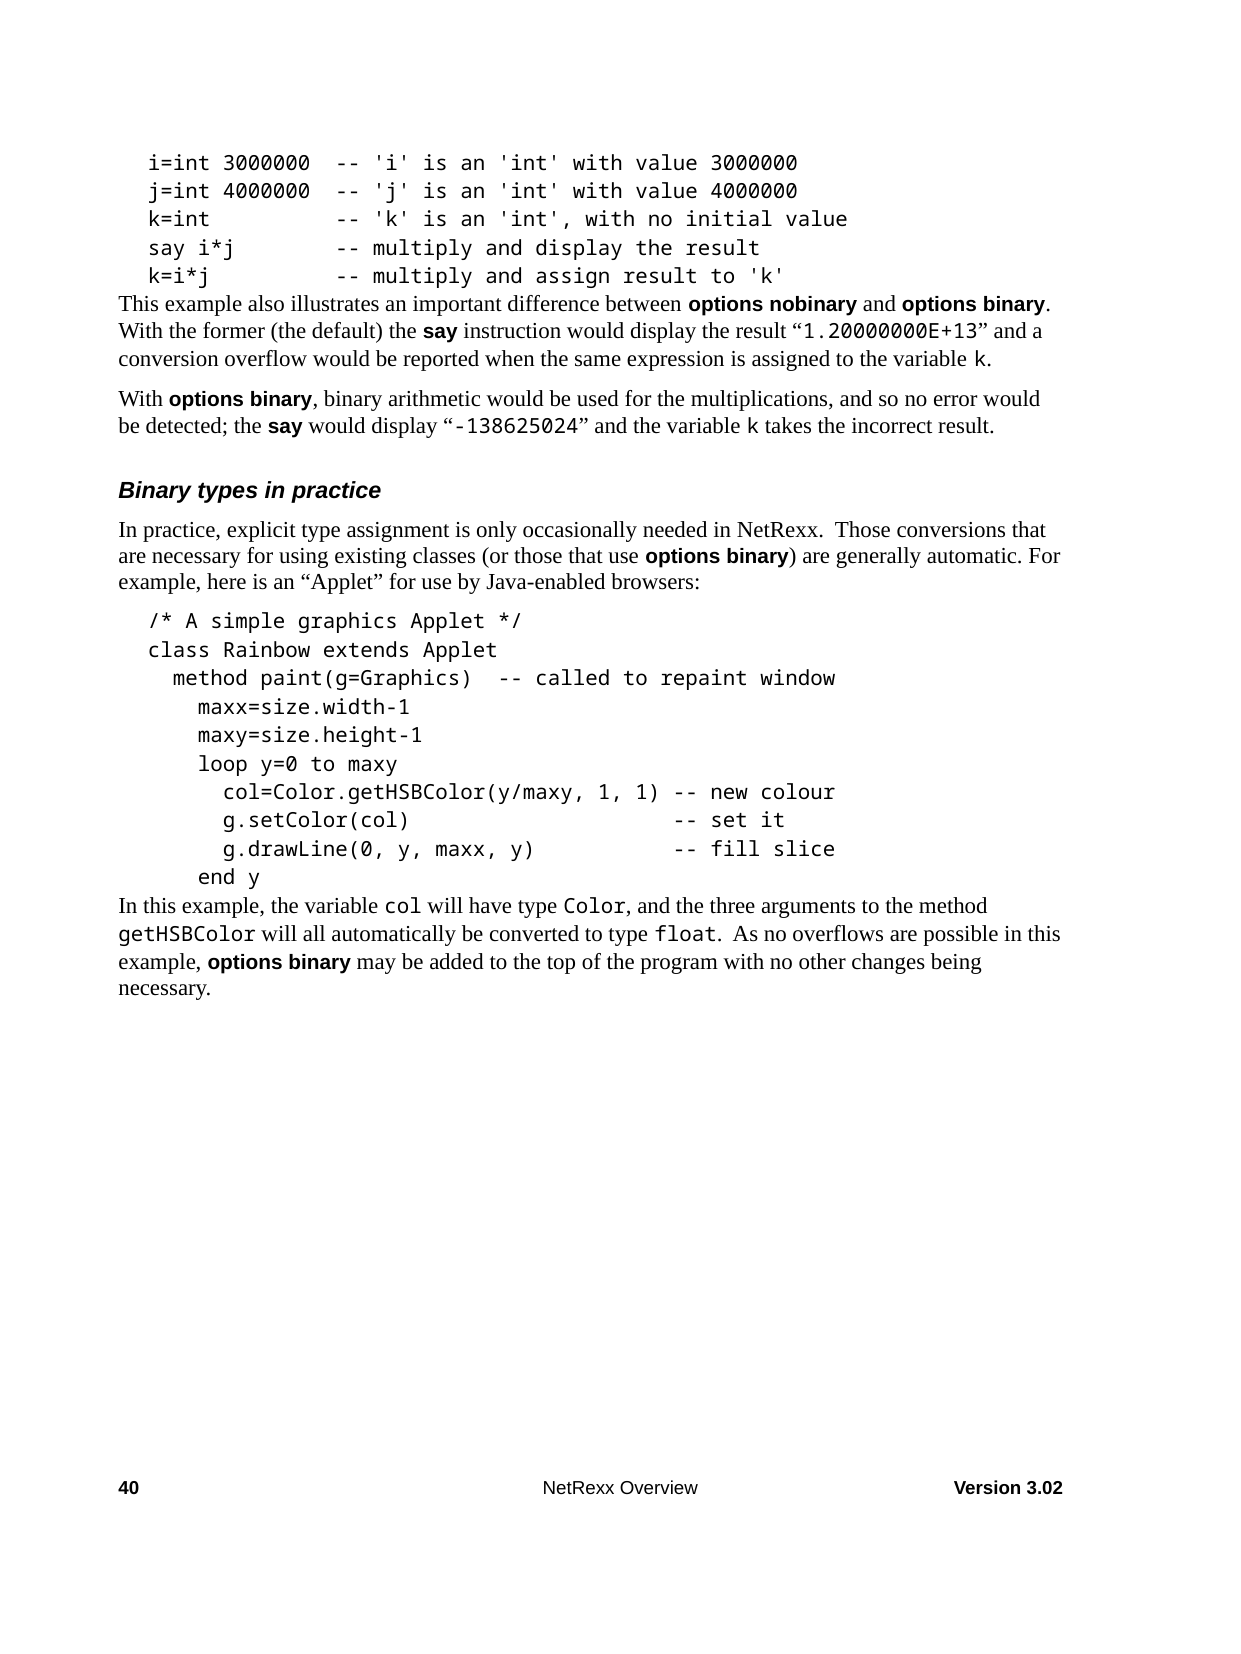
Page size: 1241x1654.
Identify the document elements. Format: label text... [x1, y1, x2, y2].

text In practice, explicit type assignment is only occasionally needed in NetRexx. Those conversions that are necessary for using existing classes (or those that use options binary) are generally automatic. For example, here is an “Applet” for use by Java-enabled browsers: [118, 516, 1063, 595]
text With options binary, binary arithmetic would be used for the multiplications, and so no error would be detected; the say would display “-138625024” and the variable k takes the incorrect result. [118, 385, 1063, 439]
text In this example, the variable col will have type Color, and the three arguments to the method getHSBColor will all automatically be converted to type float. As no overflows are possible in this example, options binary may be added to the top of the program with no other changes being necessary. [118, 891, 1063, 1000]
text /* A simple graphics Applet */ class Rainbow extends Applet method paint(g=Graphics) -- called to repaint window maxx=size.width-1 maxy=size.height-1 loop y=0 to maxy col=Color.getHSBColor(y/maxy, 1, 1) -- new colour g.setColor(col) -- set it g.drawLine(0, y, maxx, y) -- fill slice end y [148, 606, 1063, 891]
subtitle Binary types in practice [118, 476, 1063, 503]
text i=int 3000000 -- 'i' is an 'int' with value 3000000 j=int 4000000 -- 'j' is an 'int' with value 4000000 k=int -- 'k' is an 'int', with no initial value say i*j -- multiply and display the result k=i*j -- multiply and assign result to 'k' [148, 148, 1063, 290]
text This example also illustrates an important difference between options nobinary and options binary. With the former (the default) the say instruction would display the result “1.20000000E+13” and a conversion overflow would be reported when the same expression is assigned to the variable k. [118, 290, 1063, 373]
